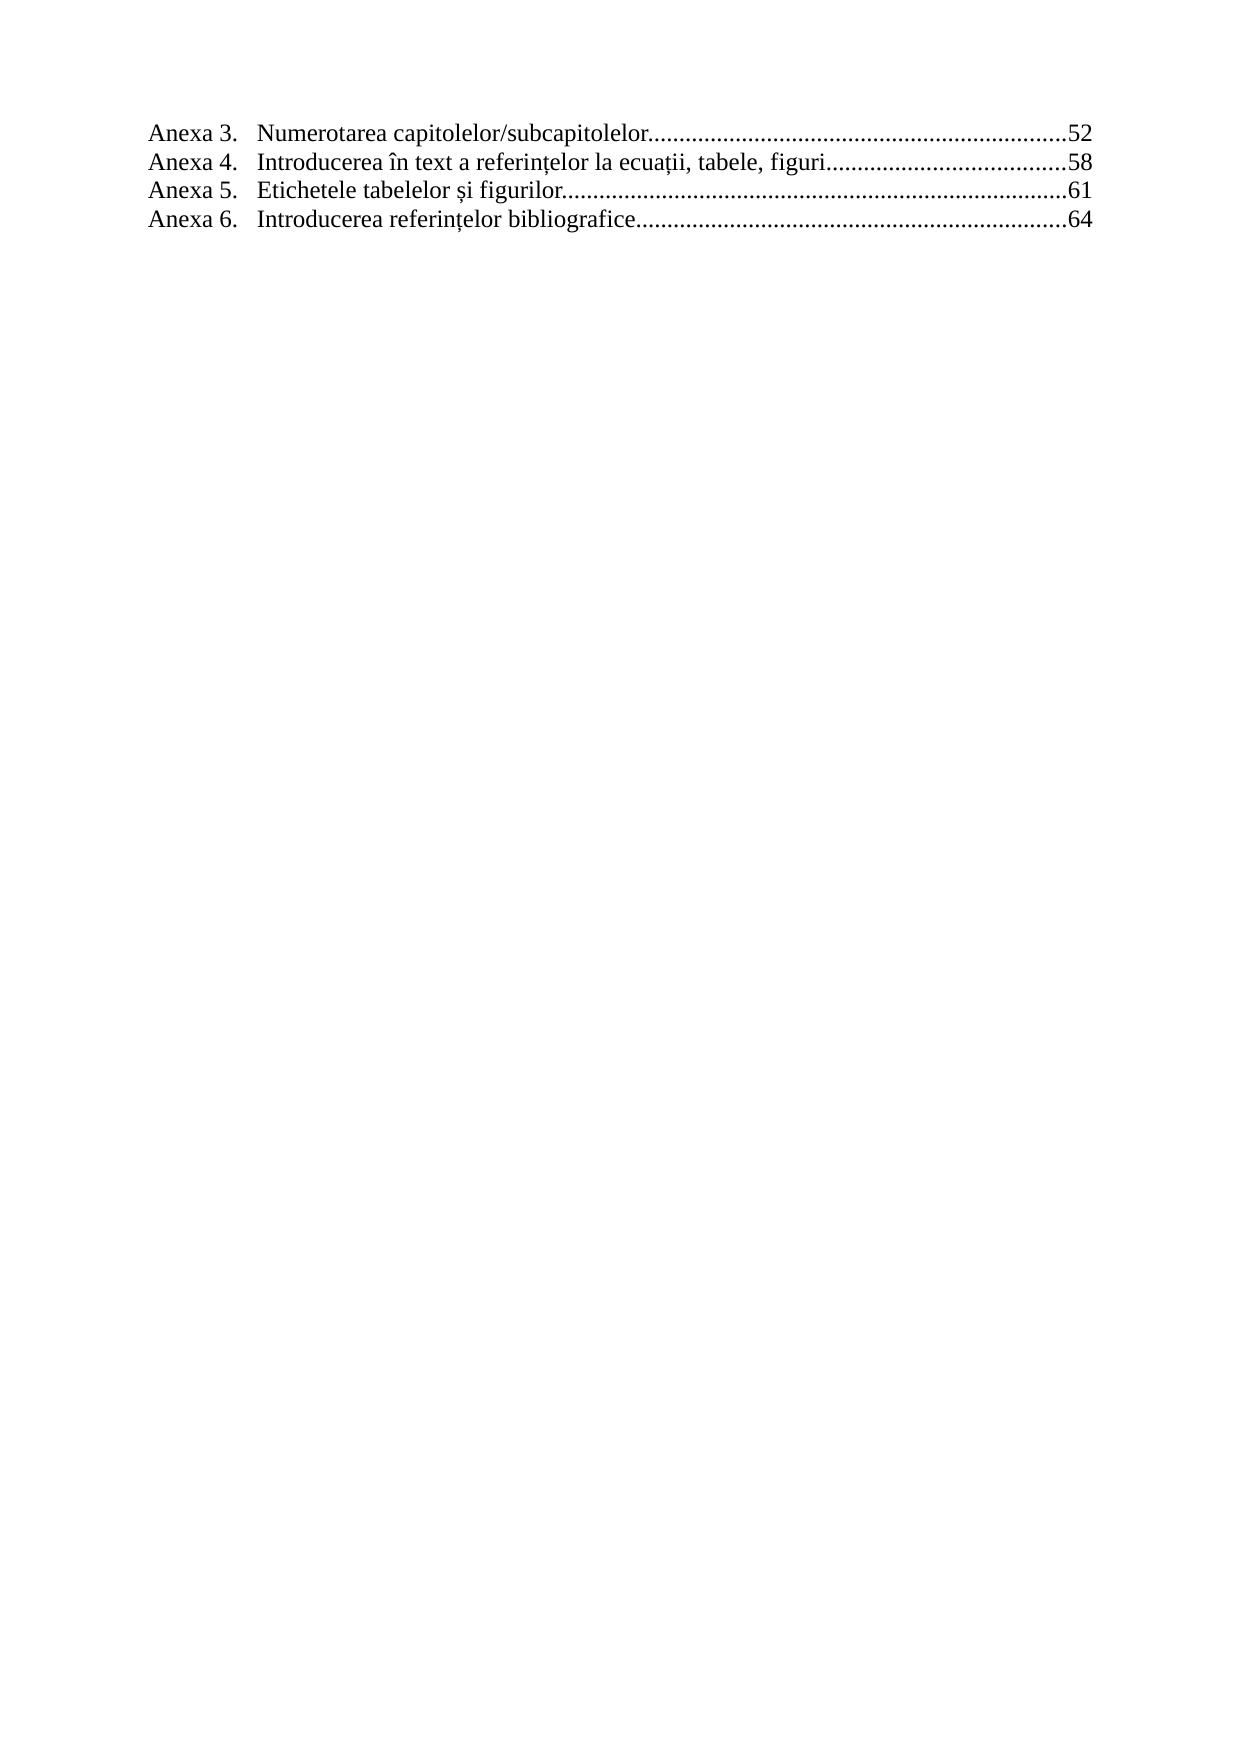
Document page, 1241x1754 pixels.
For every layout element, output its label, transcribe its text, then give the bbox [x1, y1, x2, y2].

text Anexa 6. Introducerea referințelor bibliografice. 64 [148, 204, 1093, 233]
text Anexa 5. Etichetele tabelelor și figurilor. 61 [148, 176, 1093, 204]
text Anexa 3. Numerotarea capitolelor/subcapitolelor... 52 [148, 118, 1093, 147]
text Anexa 4. Introducerea în text a referințelor la ecuații, tabele, figuri... 58 [148, 147, 1093, 176]
